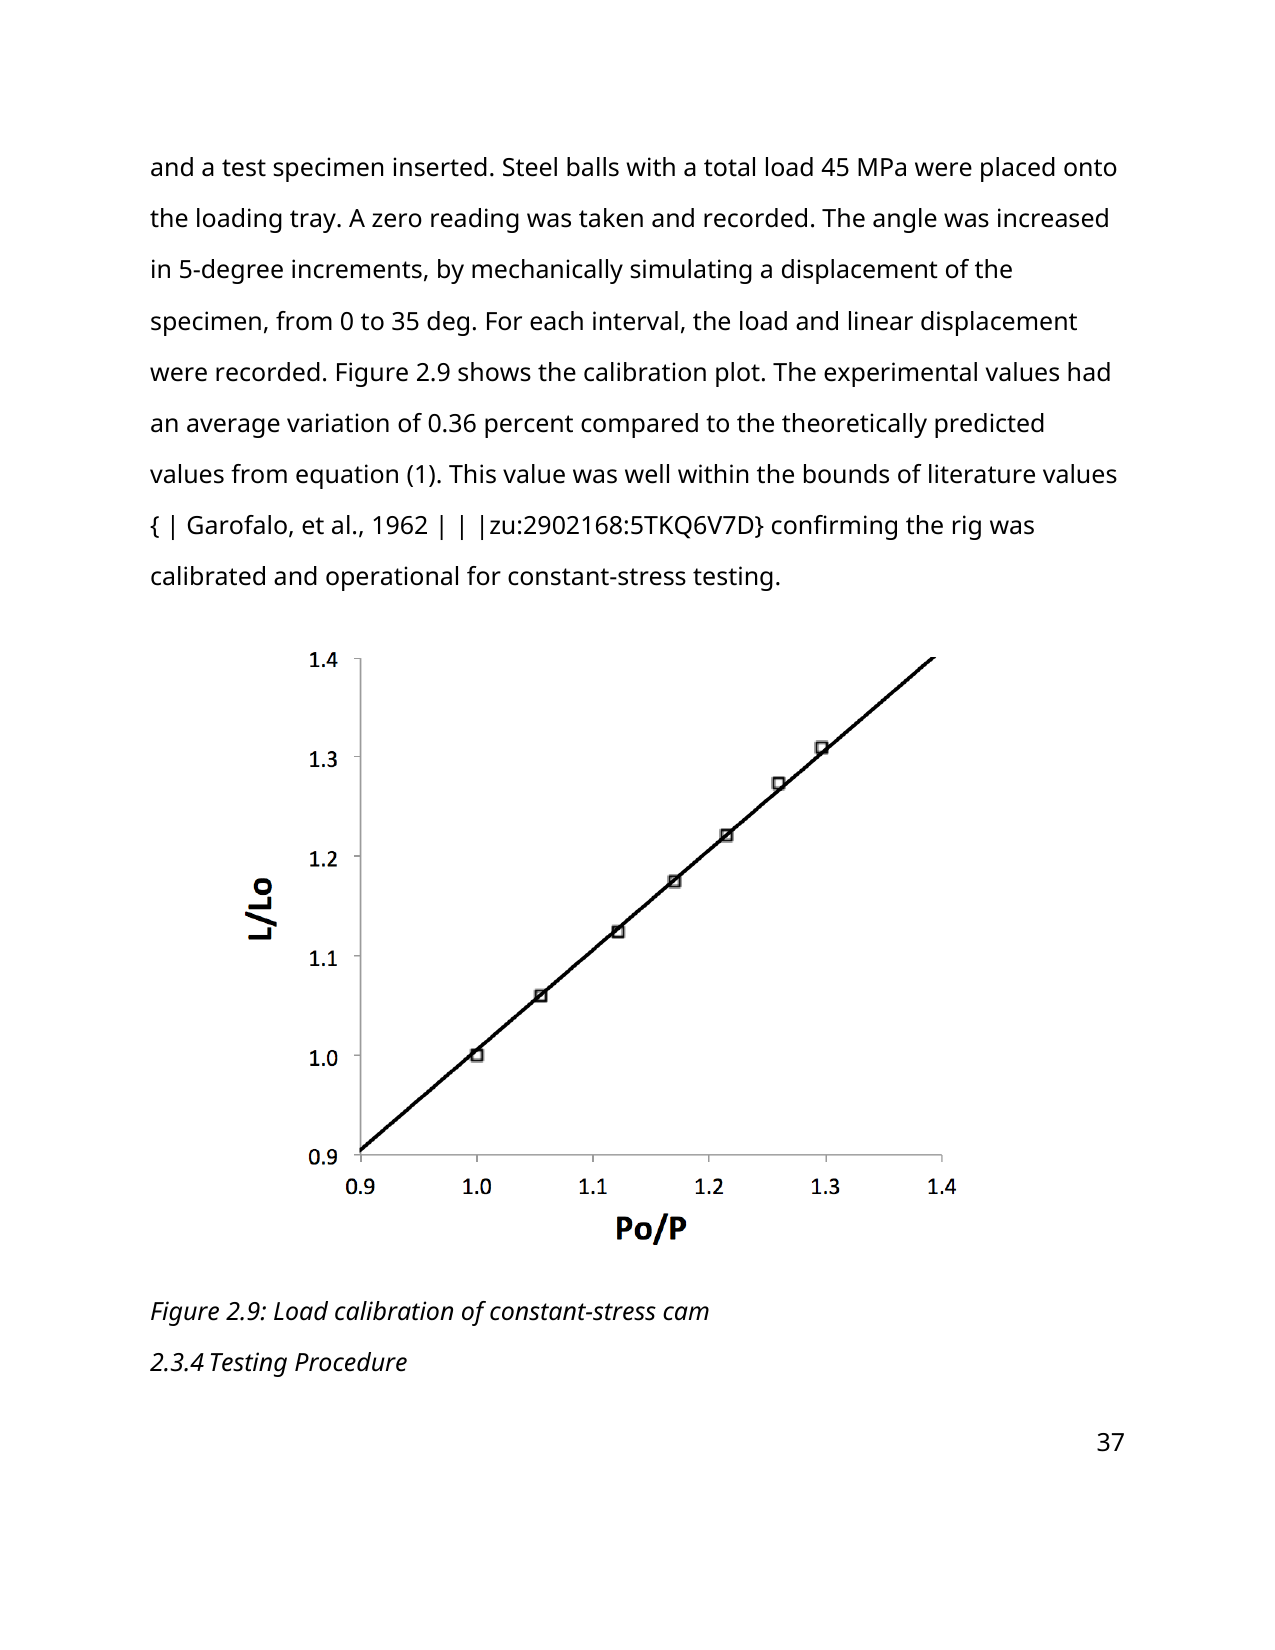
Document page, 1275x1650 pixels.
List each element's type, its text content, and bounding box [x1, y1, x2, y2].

text Figure 2.9: Load calibration of constant-stress cam [150, 1294, 1125, 1328]
picture [224, 609, 970, 1260]
text 2.3.4 Testing Procedure [150, 1345, 1125, 1379]
text and a test specimen inserted. Steel balls with a total load 45 MPa were placed onto the loading tray. A zero reading was taken and recorded. The angle was increased in 5-degree increments, by mechanically simulating a displacement of the specimen, from 0 to 35 deg. For each interval, the load and linear displacement were recorded. Figure 2.9 shows the calibration plot. The experimental values had an average variation of 0.36 percent compared to the theoretically predicted values from equation (1). This value was well within the bounds of literature values { | Garofalo, et al., 1962 | | |zu:2902168:5TKQ6V7D} confirming the rig was calibrated and operational for constant-stress testing. [150, 150, 1125, 592]
